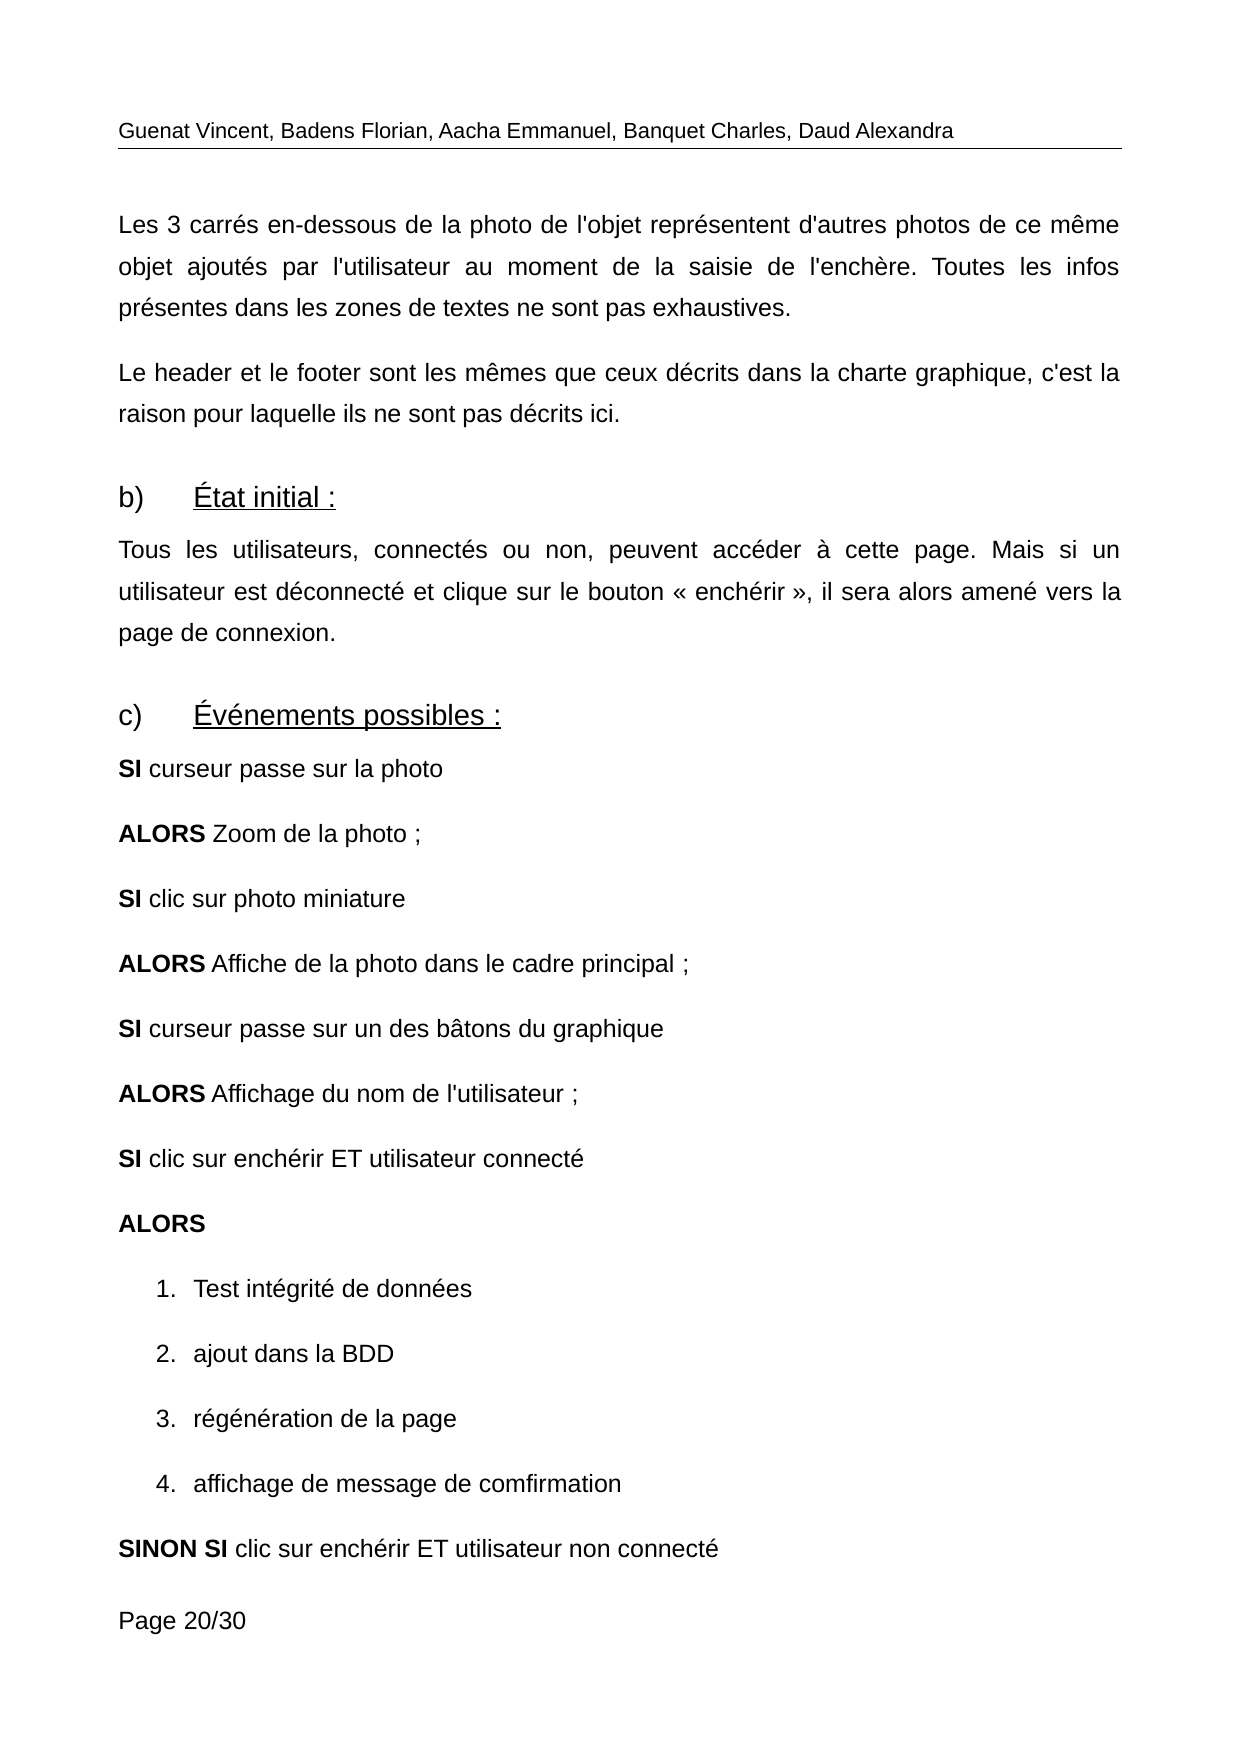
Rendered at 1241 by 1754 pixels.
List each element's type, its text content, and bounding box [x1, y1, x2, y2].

text SINON SI clic sur enchérir ET utilisateur non connecté [118, 1524, 1122, 1565]
text ALORS Affiche de la photo dans le cadre principal ; [118, 939, 1122, 980]
subtitle Événements possibles : [118, 698, 1122, 732]
list Test intégrité de données [156, 1264, 1122, 1305]
list régénération de la page [156, 1394, 1122, 1435]
text Les 3 carrés en-dessous de la photo de l'objet représentent d'autres photos de ce même objet ajoutés par l'utilisateur au moment de la saisie de l'enchère. Toutes les infos présentes dans les zones de textes ne sont pas exhaustives. [118, 201, 1122, 325]
text ALORS Affichage du nom de l'utilisateur ; [118, 1069, 1122, 1110]
list affichage de message de comfirmation [156, 1459, 1122, 1500]
text ALORS [118, 1199, 1122, 1240]
list ajout dans la BDD [156, 1329, 1122, 1370]
text SI curseur passe sur un des bâtons du graphique [118, 1004, 1122, 1045]
text SI clic sur enchérir ET utilisateur connecté [118, 1134, 1122, 1175]
text Tous les utilisateurs, connectés ou non, peuvent accéder à cette page. Mais si un utilisateur est déconnecté et clique sur le bouton « enchérir », il sera alors amené vers la page de connexion. [118, 526, 1122, 649]
text SI clic sur photo miniature [118, 874, 1122, 915]
subtitle État initial : [118, 479, 1122, 513]
text ALORS Zoom de la photo ; [118, 809, 1122, 850]
text Le header et le footer sont les mêmes que ceux décrits dans la charte graphique, c'est la raison pour laquelle ils ne sont pas décrits ici. [118, 348, 1122, 431]
text SI curseur passe sur la photo [118, 744, 1122, 785]
